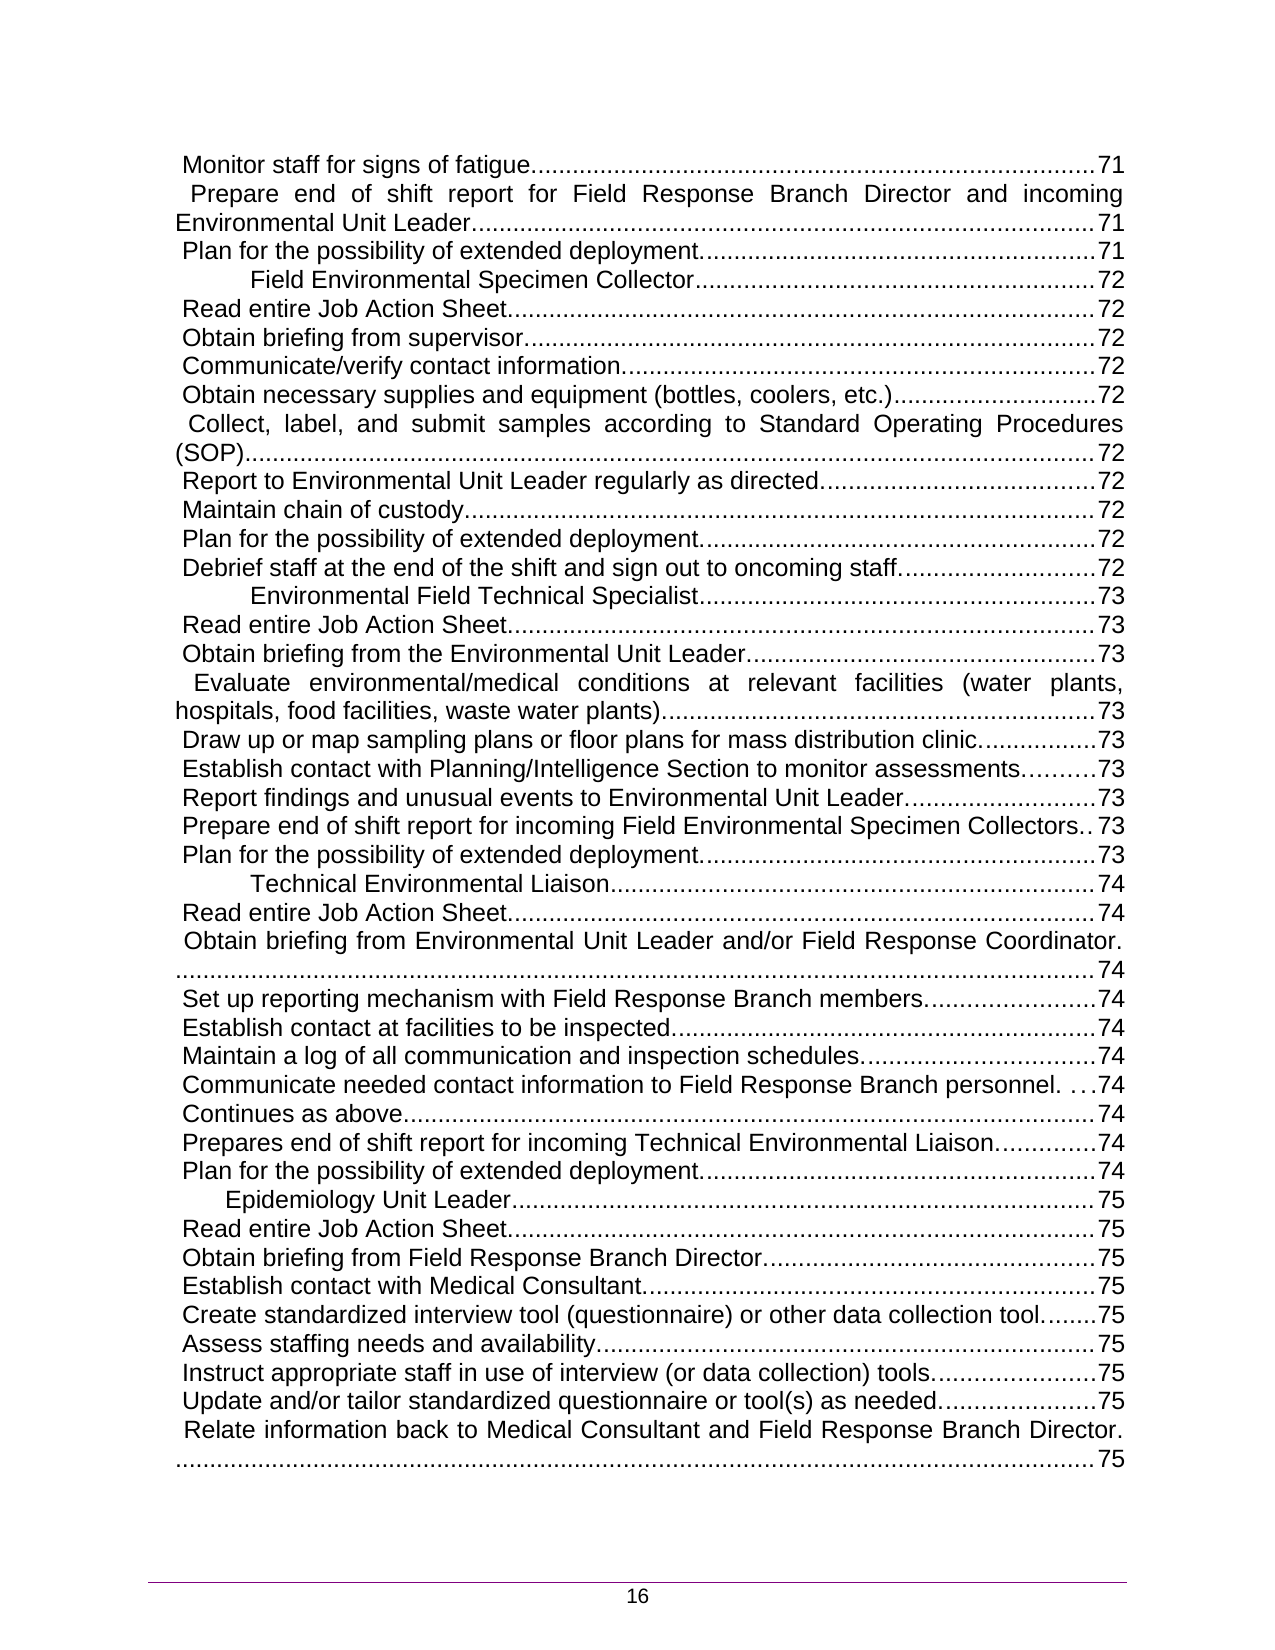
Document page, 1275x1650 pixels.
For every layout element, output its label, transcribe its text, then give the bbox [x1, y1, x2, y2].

text Read entire Job Action Sheet. 75 [175, 1214, 1125, 1242]
text Set up reporting mechanism with Field Response Branch members. 74 [175, 984, 1125, 1012]
text Obtain briefing from supervisor. 72 [175, 322, 1125, 351]
text Prepare end of shift report for Field Response Branch Director and incoming Environmental Unit Leader. 71 [175, 179, 1125, 236]
text Update and/or tailor standardized questionnaire or tool(s) as needed. 75 [175, 1386, 1125, 1415]
text Report findings and unusual events to Environmental Unit Leader. 73 [175, 782, 1125, 811]
text Establish contact with Medical Consultant. 75 [175, 1271, 1125, 1300]
text Plan for the possibility of extended deployment. 72 [175, 524, 1125, 552]
text Prepare end of shift report for incoming Field Environmental Specimen Collectors. 73 [175, 811, 1125, 840]
text Plan for the possibility of extended deployment. 71 [175, 236, 1125, 265]
text Evaluate environmental/medical conditions at relevant facilities (water plants, hospitals, food facilities, waste water plants). 73 [175, 667, 1125, 725]
text Field Environmental Specimen Collector 72 [250, 265, 1125, 294]
text Obtain necessary supplies and equipment (bottles, coolers, etc.) 72 [175, 380, 1125, 409]
text Communicate needed contact information to Field Response Branch personnel. 74 [175, 1070, 1125, 1099]
text Collect, label, and submit samples according to Standard Operating Procedures (SOP). 72 [175, 409, 1125, 466]
text Monitor staff for signs of fatigue. 71 [175, 150, 1125, 179]
text Plan for the possibility of extended deployment. 74 [175, 1156, 1125, 1185]
text Maintain a log of all communication and inspection schedules. 74 [175, 1041, 1125, 1070]
text Technical Environmental Liaison 74 [250, 869, 1125, 897]
text Communicate/verify contact information. 72 [175, 351, 1125, 380]
text Instruct appropriate staff in use of interview (or data collection) tools. 75 [175, 1357, 1125, 1386]
text Epidemiology Unit Leader 75 [225, 1185, 1125, 1214]
text Obtain briefing from Field Response Branch Director. 75 [175, 1242, 1125, 1271]
text Read entire Job Action Sheet. 74 [175, 897, 1125, 926]
text Maintain chain of custody. 72 [175, 495, 1125, 524]
text Debrief staff at the end of the shift and sign out to oncoming staff. 72 [175, 552, 1125, 581]
text Plan for the possibility of extended deployment. 73 [175, 840, 1125, 869]
text Environmental Field Technical Specialist 73 [250, 581, 1125, 610]
text Relate information back to Medical Consultant and Field Response Branch Director. 75 [175, 1415, 1125, 1472]
text Read entire Job Action Sheet. 72 [175, 294, 1125, 322]
text Continues as above. 74 [175, 1099, 1125, 1127]
text Read entire Job Action Sheet. 73 [175, 610, 1125, 639]
text Establish contact with Planning/Intelligence Section to monitor assessments. 73 [175, 754, 1125, 782]
text Establish contact at facilities to be inspected. 74 [175, 1012, 1125, 1041]
text Obtain briefing from Environmental Unit Leader and/or Field Response Coordinator. 74 [175, 926, 1125, 984]
text Report to Environmental Unit Leader regularly as directed. 72 [175, 466, 1125, 495]
text Obtain briefing from the Environmental Unit Leader. 73 [175, 639, 1125, 667]
text Draw up or map sampling plans or floor plans for mass distribution clinic. 73 [175, 725, 1125, 754]
text Assess staffing needs and availability. 75 [175, 1329, 1125, 1357]
text Create standardized interview tool (questionnaire) or other data collection tool. 75 [175, 1300, 1125, 1329]
text Prepares end of shift report for incoming Technical Environmental Liaison. 74 [175, 1127, 1125, 1156]
